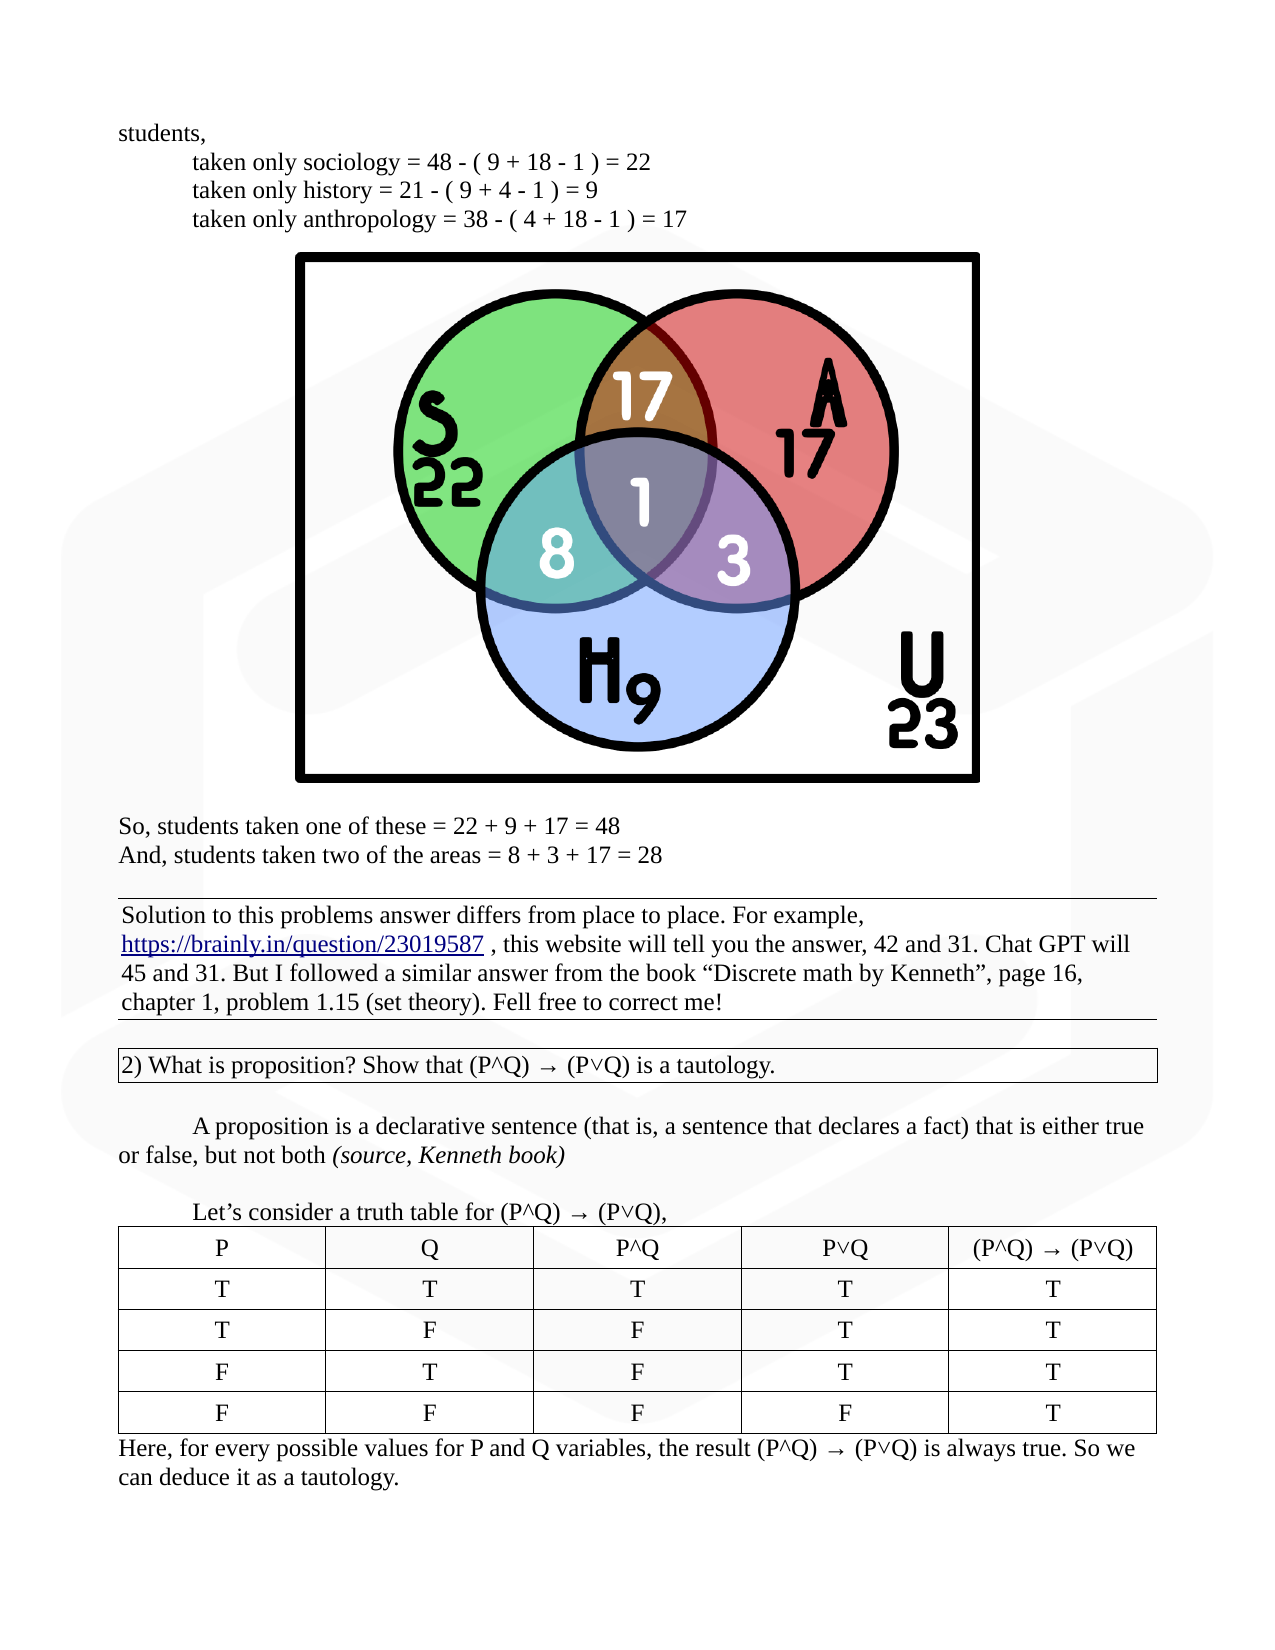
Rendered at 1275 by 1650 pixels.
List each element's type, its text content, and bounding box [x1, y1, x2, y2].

text A proposition is a declarative sentence (that is, a sentence that declares a fact) that is either true or false, but not both (source, Kenneth book) [118, 1111, 1157, 1169]
table_header P˅Q [742, 1227, 948, 1267]
table_cell T [534, 1269, 741, 1309]
table_cell F [326, 1310, 533, 1350]
text taken only anthropology = 38 - ( 4 + 18 - 1 ) = 17 [118, 204, 1157, 233]
table_cell T [949, 1351, 1156, 1391]
table_cell T [742, 1351, 948, 1391]
table_cell F [119, 1351, 325, 1391]
table_cell F [534, 1351, 741, 1391]
table_header Q [326, 1227, 533, 1267]
text 2) What is proposition? Show that (P^Q) → (P˅Q) is a tautology. [119, 1049, 1157, 1082]
text students, [118, 118, 1157, 147]
table_cell F [742, 1392, 948, 1432]
table_cell F [326, 1392, 533, 1432]
table_cell F [534, 1392, 741, 1432]
text Solution to this problems answer differs from place to place. For example, https://brainly.in/question/23019587 , this website will tell you the answer, 42 and 31. Chat GPT will 45 and 31. But I followed a similar answer from the book “Discrete math by Kenneth”, page 16, chapter 1, problem 1.15 (set theory). Fell free to correct me! [118, 899, 1157, 1019]
text Let’s consider a truth table for (P^Q) → (P˅Q), [118, 1197, 1157, 1226]
table_header P [119, 1227, 325, 1267]
table_cell F [119, 1392, 325, 1432]
text taken only sociology = 48 - ( 9 + 18 - 1 ) = 22 [118, 147, 1157, 176]
picture [295, 252, 980, 783]
table_cell T [742, 1310, 948, 1350]
table_cell T [949, 1392, 1156, 1432]
table_cell T [326, 1269, 533, 1309]
table_cell T [326, 1351, 533, 1391]
table_cell F [534, 1310, 741, 1350]
table_cell T [119, 1269, 325, 1309]
table_cell T [949, 1310, 1156, 1350]
text taken only history = 21 - ( 9 + 4 - 1 ) = 9 [118, 176, 1157, 204]
text So, students taken one of these = 22 + 9 + 17 = 48 [118, 811, 1157, 840]
text Here, for every possible values for P and Q variables, the result (P^Q) → (P˅Q) is always true. So we can deduce it as a tautology. [118, 1434, 1157, 1491]
table_header (P^Q) → (P˅Q) [949, 1227, 1156, 1267]
text And, students taken two of the areas = 8 + 3 + 17 = 28 [118, 840, 1157, 869]
table_header P^Q [534, 1227, 741, 1267]
table_cell T [949, 1269, 1156, 1309]
table_cell T [119, 1310, 325, 1350]
table_cell T [742, 1269, 948, 1309]
